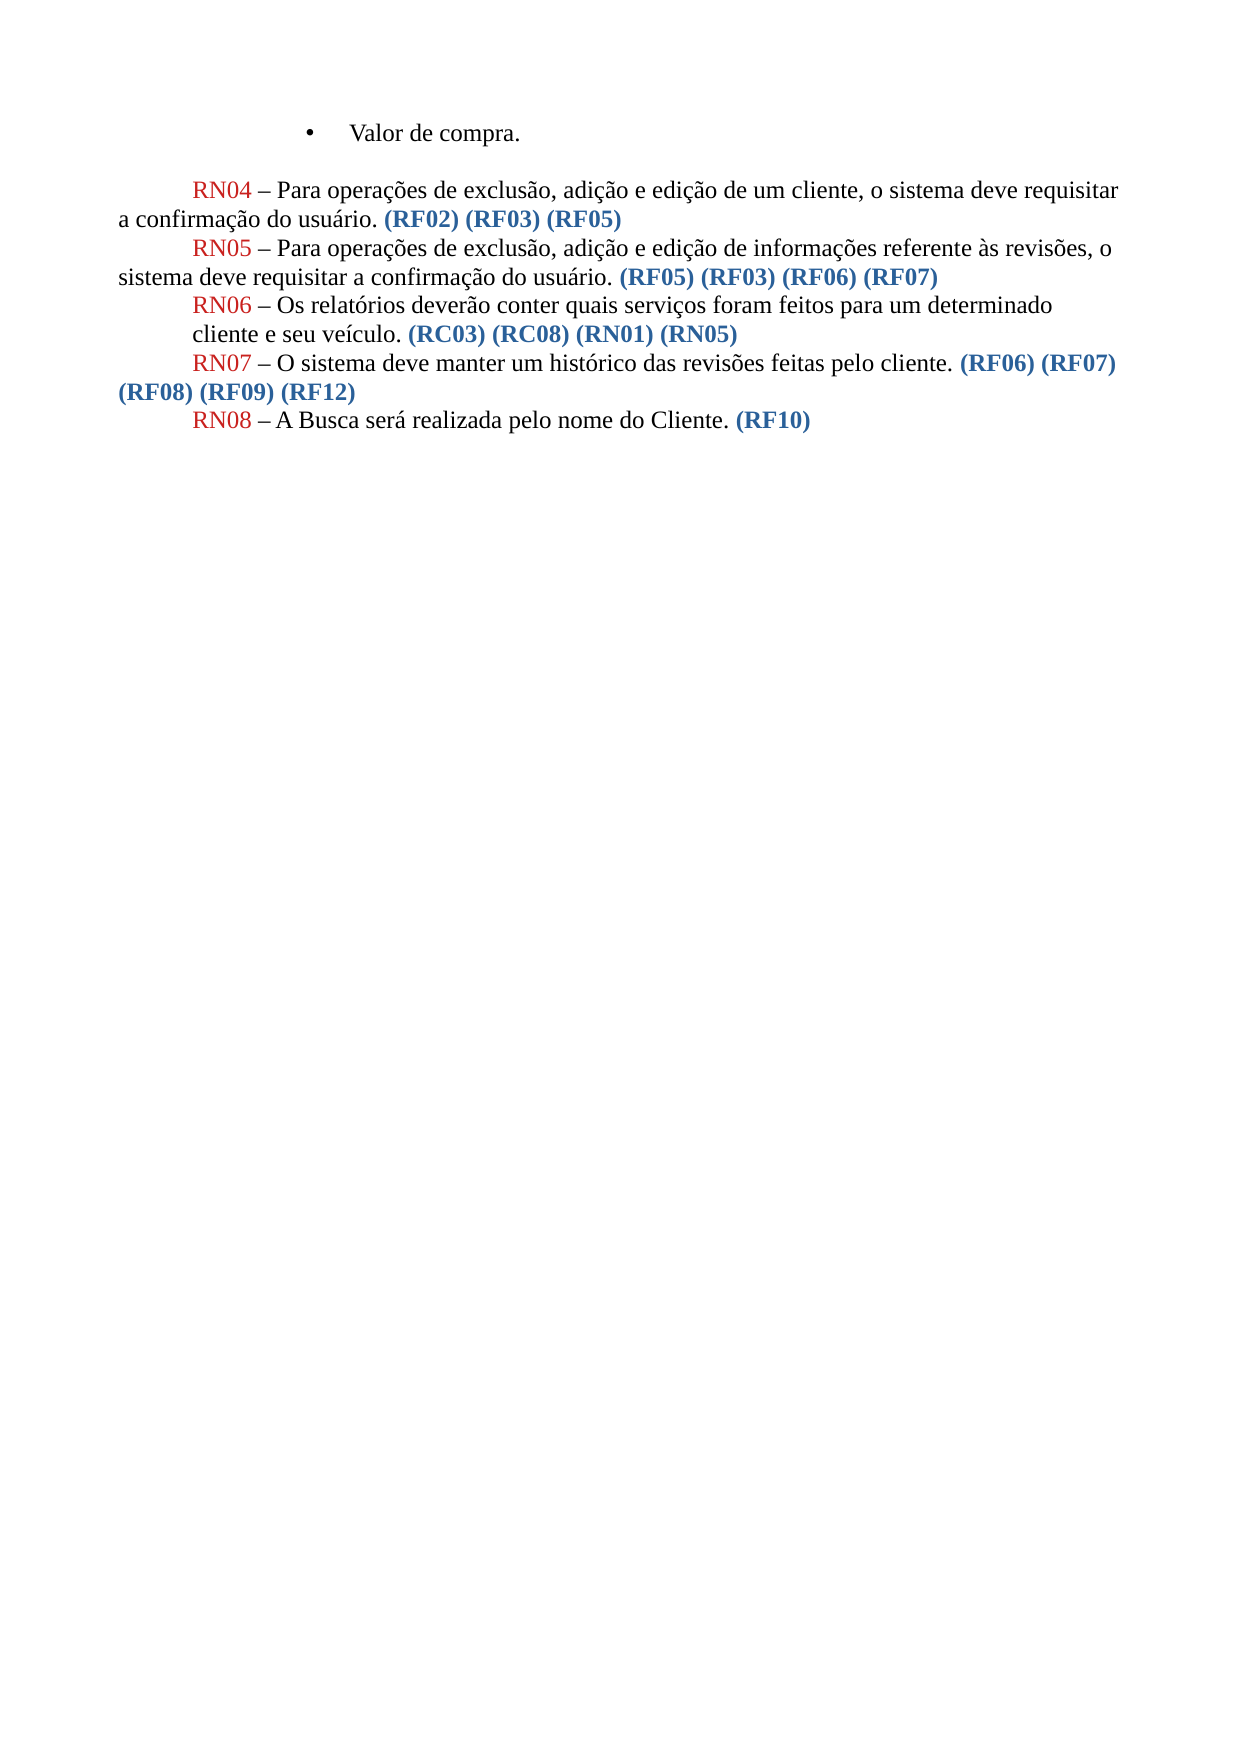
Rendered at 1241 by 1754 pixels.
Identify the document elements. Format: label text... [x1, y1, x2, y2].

list Valor de compra. [306, 118, 1122, 147]
text RN07 – O sistema deve manter um histórico das revisões feitas pelo cliente. (RF06) (RF07) (RF08) (RF09) (RF12) [118, 348, 1122, 406]
text RN08 – A Busca será realizada pelo nome do Cliente. (RF10) [118, 406, 1122, 434]
text RN05 – Para operações de exclusão, adição e edição de informações referente às revisões, o sistema deve requisitar a confirmação do usuário. (RF05) (RF03) (RF06) (RF07) [118, 233, 1122, 291]
text RN06 – Os relatórios deverão conter quais serviços foram feitos para um determinado cliente e seu veículo. (RC03) (RC08) (RN01) (RN05) [192, 291, 1122, 348]
text RN04 – Para operações de exclusão, adição e edição de um cliente, o sistema deve requisitar a confirmação do usuário. (RF02) (RF03) (RF05) [118, 176, 1122, 233]
